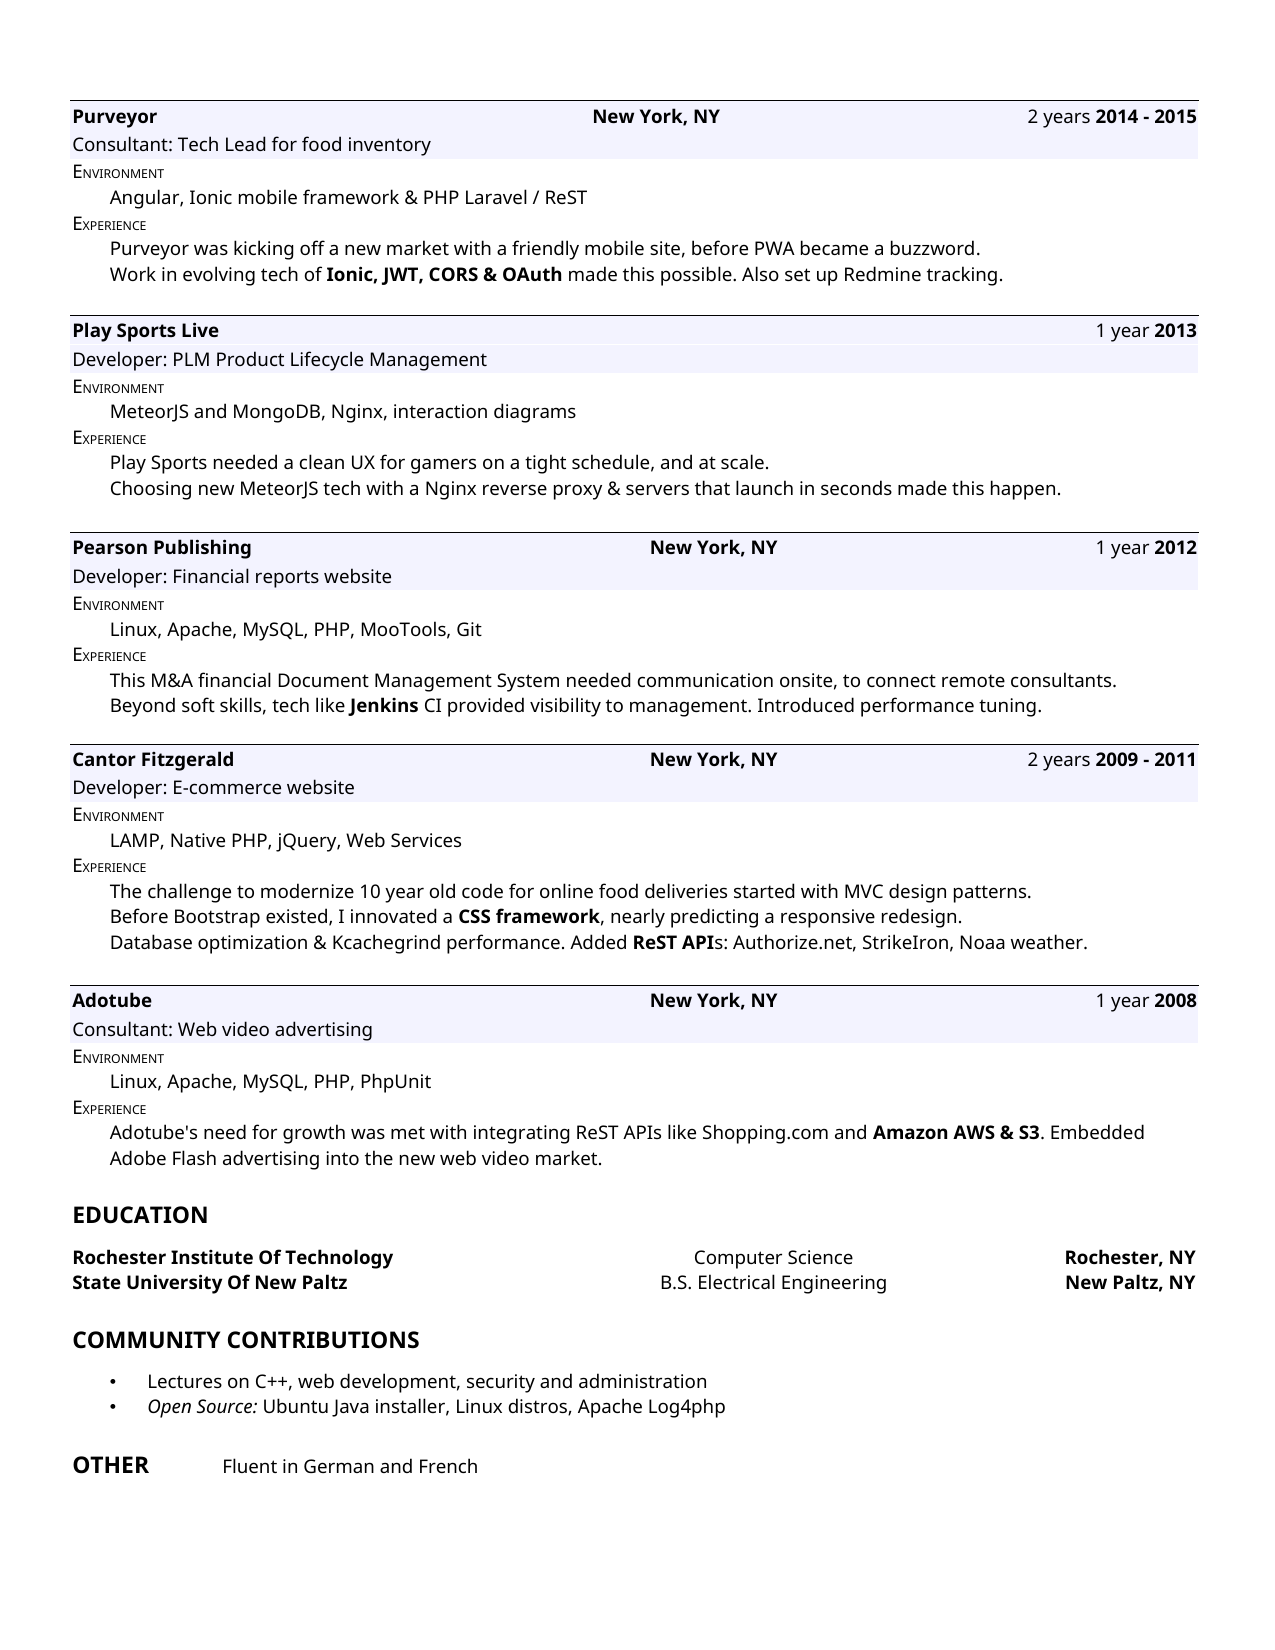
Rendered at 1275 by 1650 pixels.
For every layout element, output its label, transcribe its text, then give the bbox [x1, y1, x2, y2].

table_header Cantor Fitzgerald [70, 745, 510, 773]
text Angular, Ionic mobile framework & PHP Laravel / ReST [109, 184, 1203, 210]
table_header Adotube [70, 986, 510, 1014]
table_header New York, NY [510, 745, 916, 773]
table_header 2 years 2009 - 2011 [916, 745, 1198, 773]
text Linux, Apache, MySQL, PHP, PhpUnit [109, 1068, 1203, 1094]
text Database optimization & Kcachegrind performance. Added ReST APIs: Authorize.net, StrikeIron, Noaa weather. [109, 929, 1203, 955]
table_header 2 years 2014 - 2015 [802, 101, 1198, 130]
table_header 1 year 2012 [916, 533, 1198, 562]
text Experience [72, 424, 1203, 450]
text Before Bootstrap existed, I innovated a CSS framework, nearly predicting a responsive redesign. [109, 904, 1203, 929]
text Purveyor was kicking off a new market with a friendly mobile site, before PWA became a buzzword. [109, 235, 1203, 261]
table_cell Developer: E-commerce website [70, 773, 1198, 802]
table_cell State University Of New Paltz [72, 1270, 575, 1295]
text Work in evolving tech of Ionic, JWT, CORS & OAuth made this possible. Also set up Redmine tracking. [109, 261, 1203, 286]
table_cell Consultant: Tech Lead for food inventory [70, 130, 1198, 159]
table_header 1 year 2013 [802, 316, 1198, 344]
text Experience [72, 1094, 1203, 1119]
table_cell Developer: PLM Product Lifecycle Management [70, 345, 1198, 373]
subtitle OTHER Fluent in German and French [72, 1448, 1203, 1480]
text Environment [72, 590, 1203, 616]
text This M&A financial Document Management System needed communication onsite, to connect remote consultants. [109, 667, 1203, 692]
table_cell B.S. Electrical Engineering [575, 1270, 972, 1295]
list Lectures on C++, web development, security and administration [109, 1368, 1203, 1394]
text Adotube's need for growth was met with integrating ReST APIs like Shopping.com and Amazon AWS & S3. Embedded Adobe Flash advertising into the new web video market. [109, 1119, 1203, 1171]
table_header New York, NY [510, 101, 802, 130]
text Environment [72, 802, 1203, 827]
table_header Play Sports Live [70, 316, 510, 344]
text Play Sports needed a clean UX for gamers on a tight schedule, and at scale. [109, 450, 1203, 475]
text LAMP, Native PHP, jQuery, Web Services [109, 827, 1203, 853]
text Environment [72, 1043, 1203, 1068]
table_header Purveyor [70, 101, 510, 130]
table_header New York, NY [510, 986, 916, 1014]
table_cell Developer: Financial reports website [70, 562, 1198, 590]
text Choosing new MeteorJS tech with a Nginx reverse proxy & servers that launch in seconds made this happen. [109, 475, 1203, 501]
table_header Rochester, NY [972, 1244, 1195, 1269]
table_header Computer Science [575, 1244, 972, 1269]
text Experience [72, 641, 1203, 667]
text Experience [72, 210, 1203, 235]
table_header Pearson Publishing [70, 533, 510, 562]
subtitle EDUCATION [72, 1199, 1203, 1230]
table_header [510, 316, 802, 344]
table_header New York, NY [510, 533, 916, 562]
text The challenge to modernize 10 year old code for online food deliveries started with MVC design patterns. [109, 878, 1203, 904]
table_cell Consultant: Web video advertising [70, 1014, 1198, 1043]
table_cell New Paltz, NY [972, 1270, 1195, 1295]
text Environment [72, 373, 1203, 399]
list Open Source: Ubuntu Java installer, Linux distros, Apache Log4php [109, 1394, 1203, 1419]
text Linux, Apache, MySQL, PHP, MooTools, Git [109, 616, 1203, 641]
text Environment [72, 159, 1203, 184]
text MeteorJS and MongoDB, Nginx, interaction diagrams [109, 399, 1203, 424]
table_header Rochester Institute Of Technology [72, 1244, 575, 1269]
text Experience [72, 853, 1203, 878]
table_header 1 year 2008 [916, 986, 1198, 1014]
text Beyond soft skills, tech like Jenkins CI provided visibility to management. Introduced performance tuning. [109, 692, 1203, 718]
subtitle COMMUNITY CONTRIBUTIONS [72, 1323, 1203, 1355]
